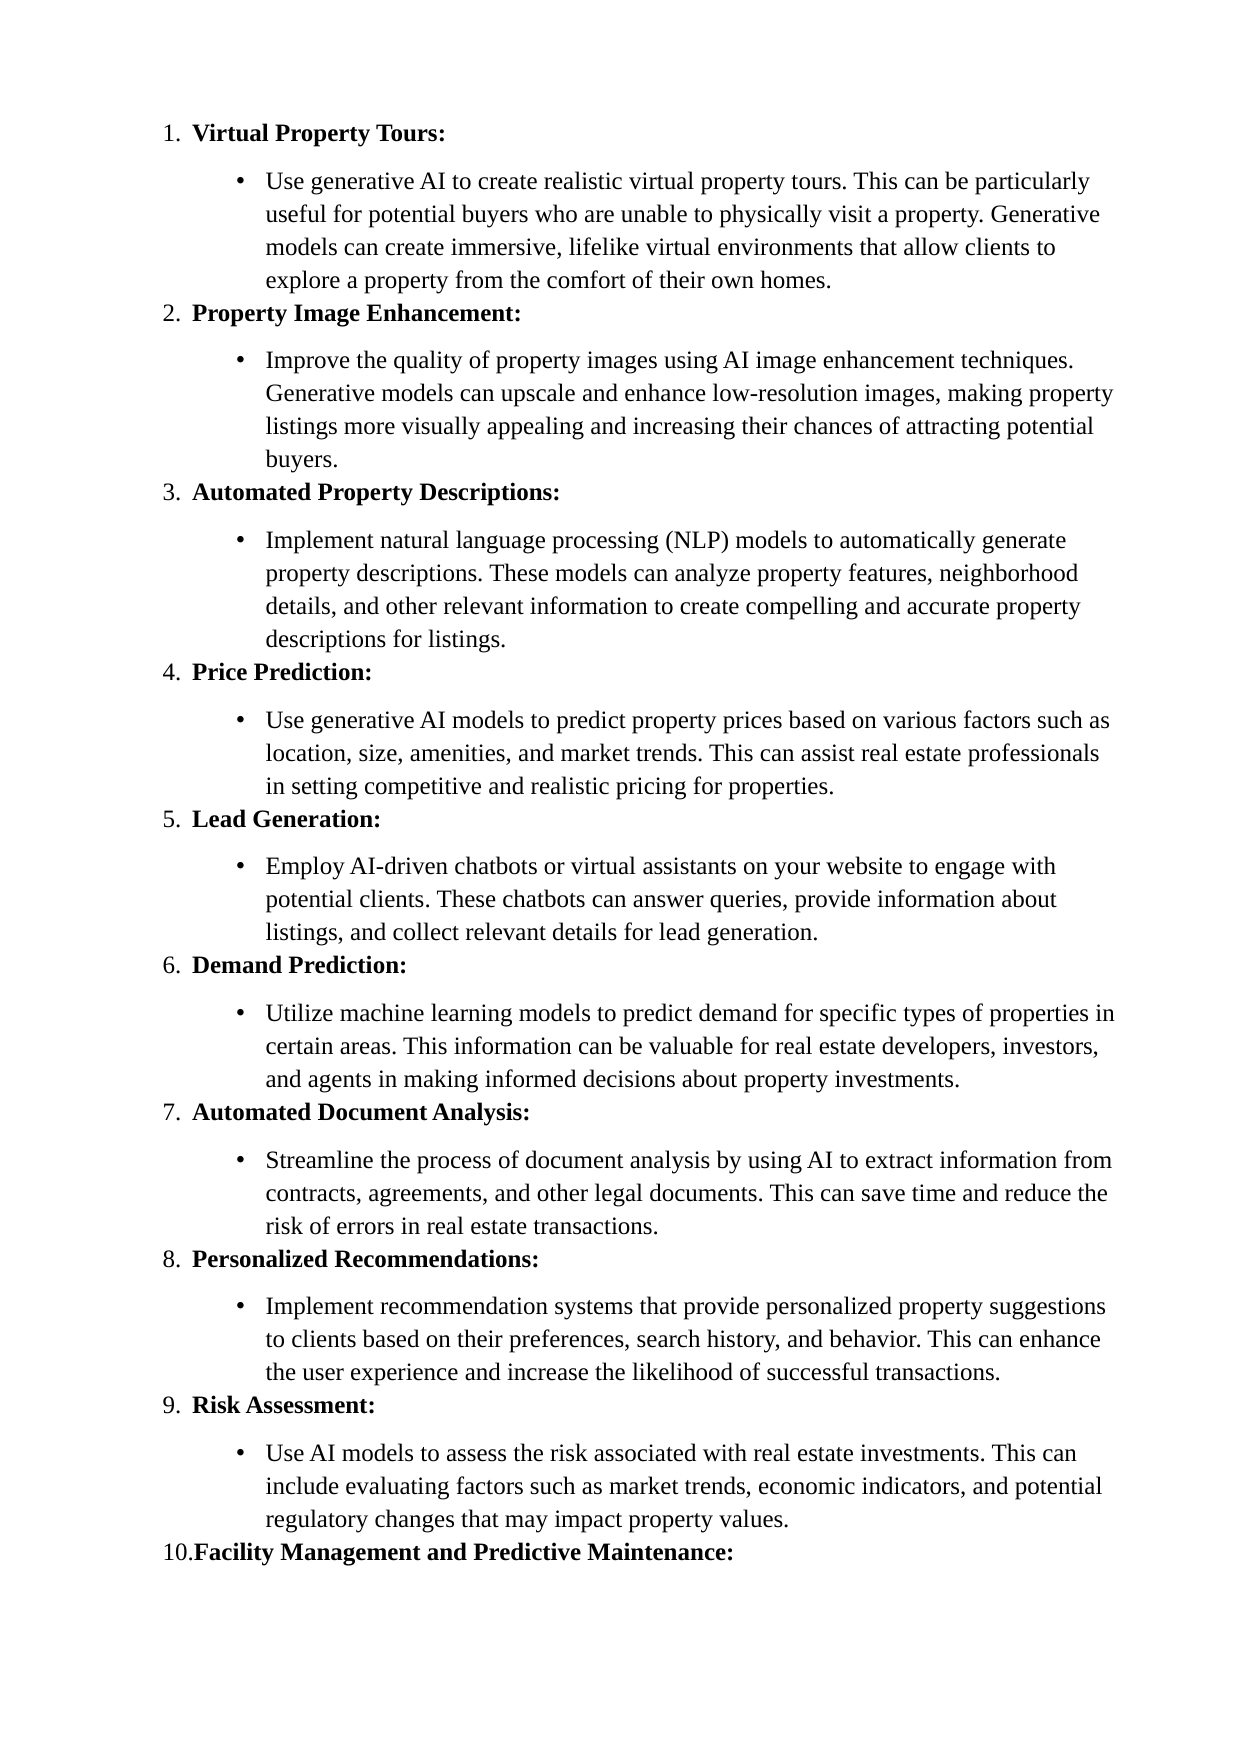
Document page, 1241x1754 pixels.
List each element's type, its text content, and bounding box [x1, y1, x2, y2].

list Implement recommendation systems that provide personalized property suggestions to clients based on their preferences, search history, and behavior. This can enhance the user experience and increase the likelihood of successful transactions. [236, 1291, 1122, 1386]
list Personalized Recommendations: [162, 1244, 1122, 1273]
list Employ AI-driven chatbots or virtual assistants on your website to engage with potential clients. These chatbots can answer queries, provide information about listings, and collect relevant details for lead generation. [236, 851, 1122, 946]
list Streamline the process of document analysis by using AI to extract information from contracts, agreements, and other legal documents. This can save time and reduce the risk of errors in real estate transactions. [236, 1145, 1122, 1239]
list Improve the quality of property images using AI image enhancement techniques. Generative models can upscale and enhance low-resolution images, making property listings more visually appealing and increasing their chances of attracting potential buyers. [236, 345, 1122, 473]
list Lead Generation: [162, 804, 1122, 833]
list Automated Property Descriptions: [162, 477, 1122, 506]
list Automated Document Analysis: [162, 1097, 1122, 1126]
list Use generative AI models to predict property prices based on various factors such as location, size, amenities, and market trends. This can assist real estate professionals in setting competitive and realistic pricing for properties. [236, 705, 1122, 799]
list Property Image Enhancement: [162, 298, 1122, 327]
list Facility Management and Predictive Maintenance: [162, 1537, 1122, 1566]
list Use generative AI to create realistic virtual property tours. This can be particularly useful for potential buyers who are unable to physically visit a property. Generative models can create immersive, lifelike virtual environments that allow clients to explore a property from the comfort of their own homes. [236, 166, 1122, 293]
list Demand Prediction: [162, 951, 1122, 979]
list Risk Assessment: [162, 1391, 1122, 1419]
list Virtual Property Tours: [162, 118, 1122, 147]
list Utilize machine learning models to predict demand for specific types of properties in certain areas. This information can be valuable for real estate developers, investors, and agents in making informed decisions about property investments. [236, 998, 1122, 1093]
list Implement natural language processing (NLP) models to automatically generate property descriptions. These models can analyze property features, neighborhood details, and other relevant information to create compelling and accurate property descriptions for listings. [236, 525, 1122, 653]
list Use AI models to assess the risk associated with real estate investments. This can include evaluating factors such as market trends, economic indicators, and potential regulatory changes that may impact property values. [236, 1438, 1122, 1533]
list Price Prediction: [162, 657, 1122, 686]
